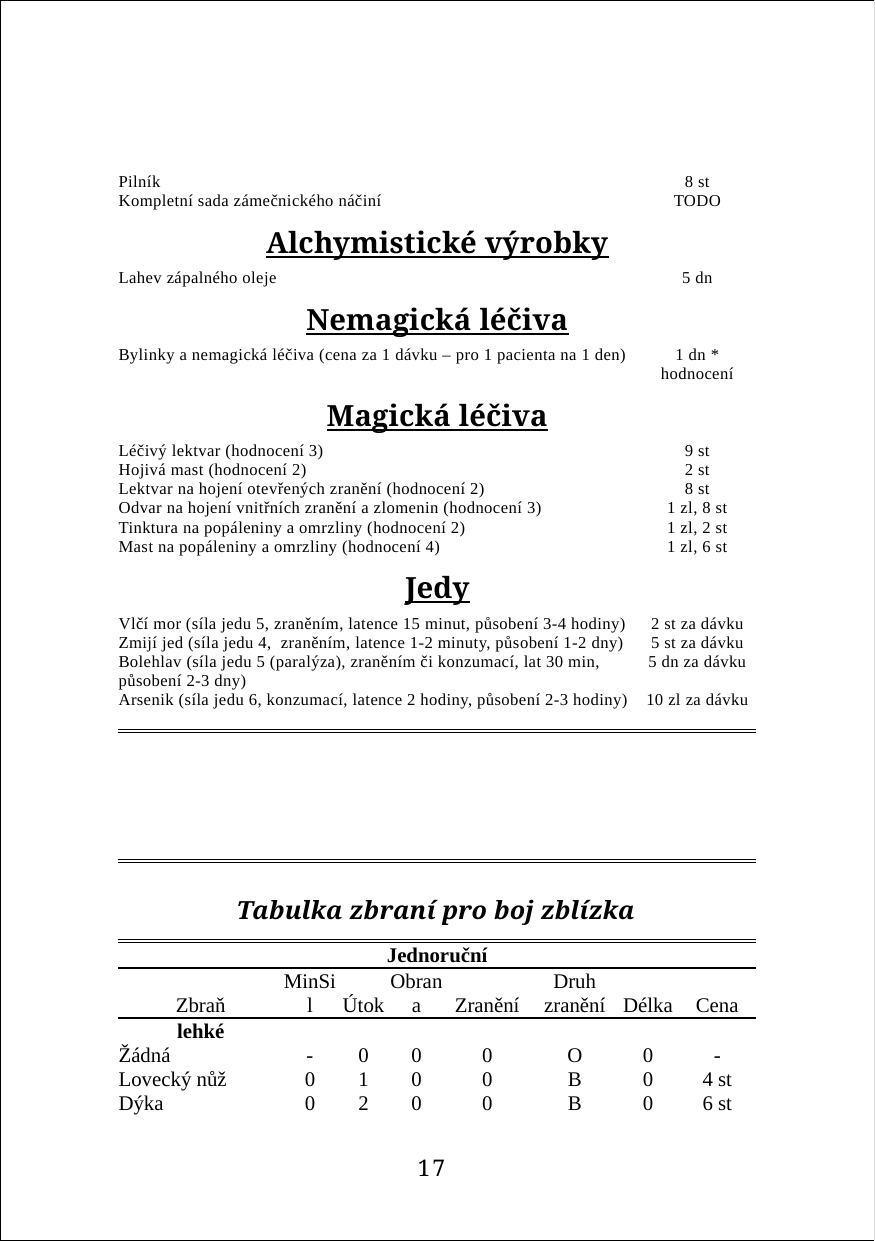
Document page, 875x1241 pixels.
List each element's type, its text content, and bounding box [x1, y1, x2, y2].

table_cell [443, 1019, 531, 1043]
table_cell 5 st za dávku [638, 633, 756, 652]
table_cell Odvar na hojení vnitřních zranění a zlomenin (hodnocení 3) [118, 498, 638, 517]
table_cell TODO [638, 191, 756, 210]
table_cell Bylinky a nemagická léčiva (cena za 1 dávku – pro 1 pacienta na 1 den) [118, 345, 638, 383]
table_cell 9 st [638, 441, 756, 460]
table_cell [118, 709, 638, 728]
table_cell Jednoruční [118, 943, 756, 967]
table_cell 2 st [638, 460, 756, 479]
table_cell 0 [337, 1043, 390, 1067]
table_cell 0 [443, 1067, 531, 1091]
table_cell Žádná [118, 1043, 283, 1067]
table_cell 5 dn za dávku [638, 652, 756, 690]
table_cell [638, 709, 756, 728]
table_cell Pilník [118, 172, 638, 191]
table_cell Lovecký nůž [118, 1067, 283, 1091]
table_cell 1 zl, 2 st [638, 518, 756, 537]
table_cell 10 zl za dávku [638, 690, 756, 709]
table_cell 1 [337, 1067, 390, 1091]
table_cell 5 dn [638, 268, 756, 287]
table_cell Cena [678, 969, 756, 1017]
table_cell Kompletní sada zámečnického náčiní [118, 191, 638, 210]
table_cell Lektvar na hojení otevřených zranění (hodnocení 2) [118, 479, 638, 498]
table_cell Mast na popáleniny a omrzliny (hodnocení 4) [118, 537, 638, 556]
table_cell 0 [283, 1091, 337, 1115]
table_cell Útok [337, 969, 390, 1017]
table_cell 2 [337, 1091, 390, 1115]
table_cell [531, 1019, 618, 1043]
table_cell Jedy [118, 556, 756, 613]
table_cell Alchymistické výrobky [118, 210, 756, 268]
table_cell 0 [283, 1067, 337, 1091]
table_cell Léčivý lektvar (hodnocení 3) [118, 441, 638, 460]
table_cell [618, 1019, 678, 1043]
table_header Tabulka zbraní pro boj zblízka [118, 863, 756, 938]
table_cell Hojivá mast (hodnocení 2) [118, 460, 638, 479]
table_cell 6 st [678, 1091, 756, 1115]
table_cell 8 st [638, 479, 756, 498]
table_cell [678, 1019, 756, 1043]
table_cell 1 dn * hodnocení [638, 345, 756, 383]
table_cell 0 [443, 1091, 531, 1115]
table_cell 2 st za dávku [638, 614, 756, 633]
table_cell Dýka [118, 1091, 283, 1115]
table_cell Bolehlav (síla jedu 5 (paralýza), zraněním či konzumací, lat 30 min, působení 2-3 dny) [118, 652, 638, 690]
table_cell Arsenik (síla jedu 6, konzumací, latence 2 hodiny, působení 2-3 hodiny) [118, 690, 638, 709]
table_cell 0 [618, 1067, 678, 1091]
table_cell 8 st [638, 172, 756, 191]
table_cell 4 st [678, 1067, 756, 1091]
table_cell Zmijí jed (síla jedu 4, zraněním, latence 1-2 minuty, působení 1-2 dny) [118, 633, 638, 652]
table_cell Magická léčiva [118, 383, 756, 441]
table_cell 0 [443, 1043, 531, 1067]
table_cell Obrana [390, 969, 443, 1017]
table_cell lehké [118, 1019, 283, 1043]
table_cell 0 [390, 1091, 443, 1115]
table_cell Délka [618, 969, 678, 1017]
table_cell B [531, 1067, 618, 1091]
table_cell Zranění [443, 969, 531, 1017]
table_cell [283, 1019, 337, 1043]
table_cell Nemagická léčiva [118, 287, 756, 345]
table_cell MinSil [283, 969, 337, 1017]
table_cell 0 [390, 1067, 443, 1091]
table_cell - [283, 1043, 337, 1067]
table_cell Zbraň [118, 969, 283, 1017]
table_cell 1 zl, 6 st [638, 537, 756, 556]
table_cell 0 [390, 1043, 443, 1067]
table_cell B [531, 1091, 618, 1115]
table_cell [337, 1019, 390, 1043]
table_cell 1 zl, 8 st [638, 498, 756, 517]
table_cell Druh zranění [531, 969, 618, 1017]
table_cell 0 [618, 1043, 678, 1067]
table_cell 0 [618, 1091, 678, 1115]
table_cell Tinktura na popáleniny a omrzliny (hodnocení 2) [118, 518, 638, 537]
table_cell O [531, 1043, 618, 1067]
table_cell Lahev zápalného oleje [118, 268, 638, 287]
table_cell - [678, 1043, 756, 1067]
table_cell [390, 1019, 443, 1043]
table_cell Vlčí mor (síla jedu 5, zraněním, latence 15 minut, působení 3-4 hodiny) [118, 614, 638, 633]
